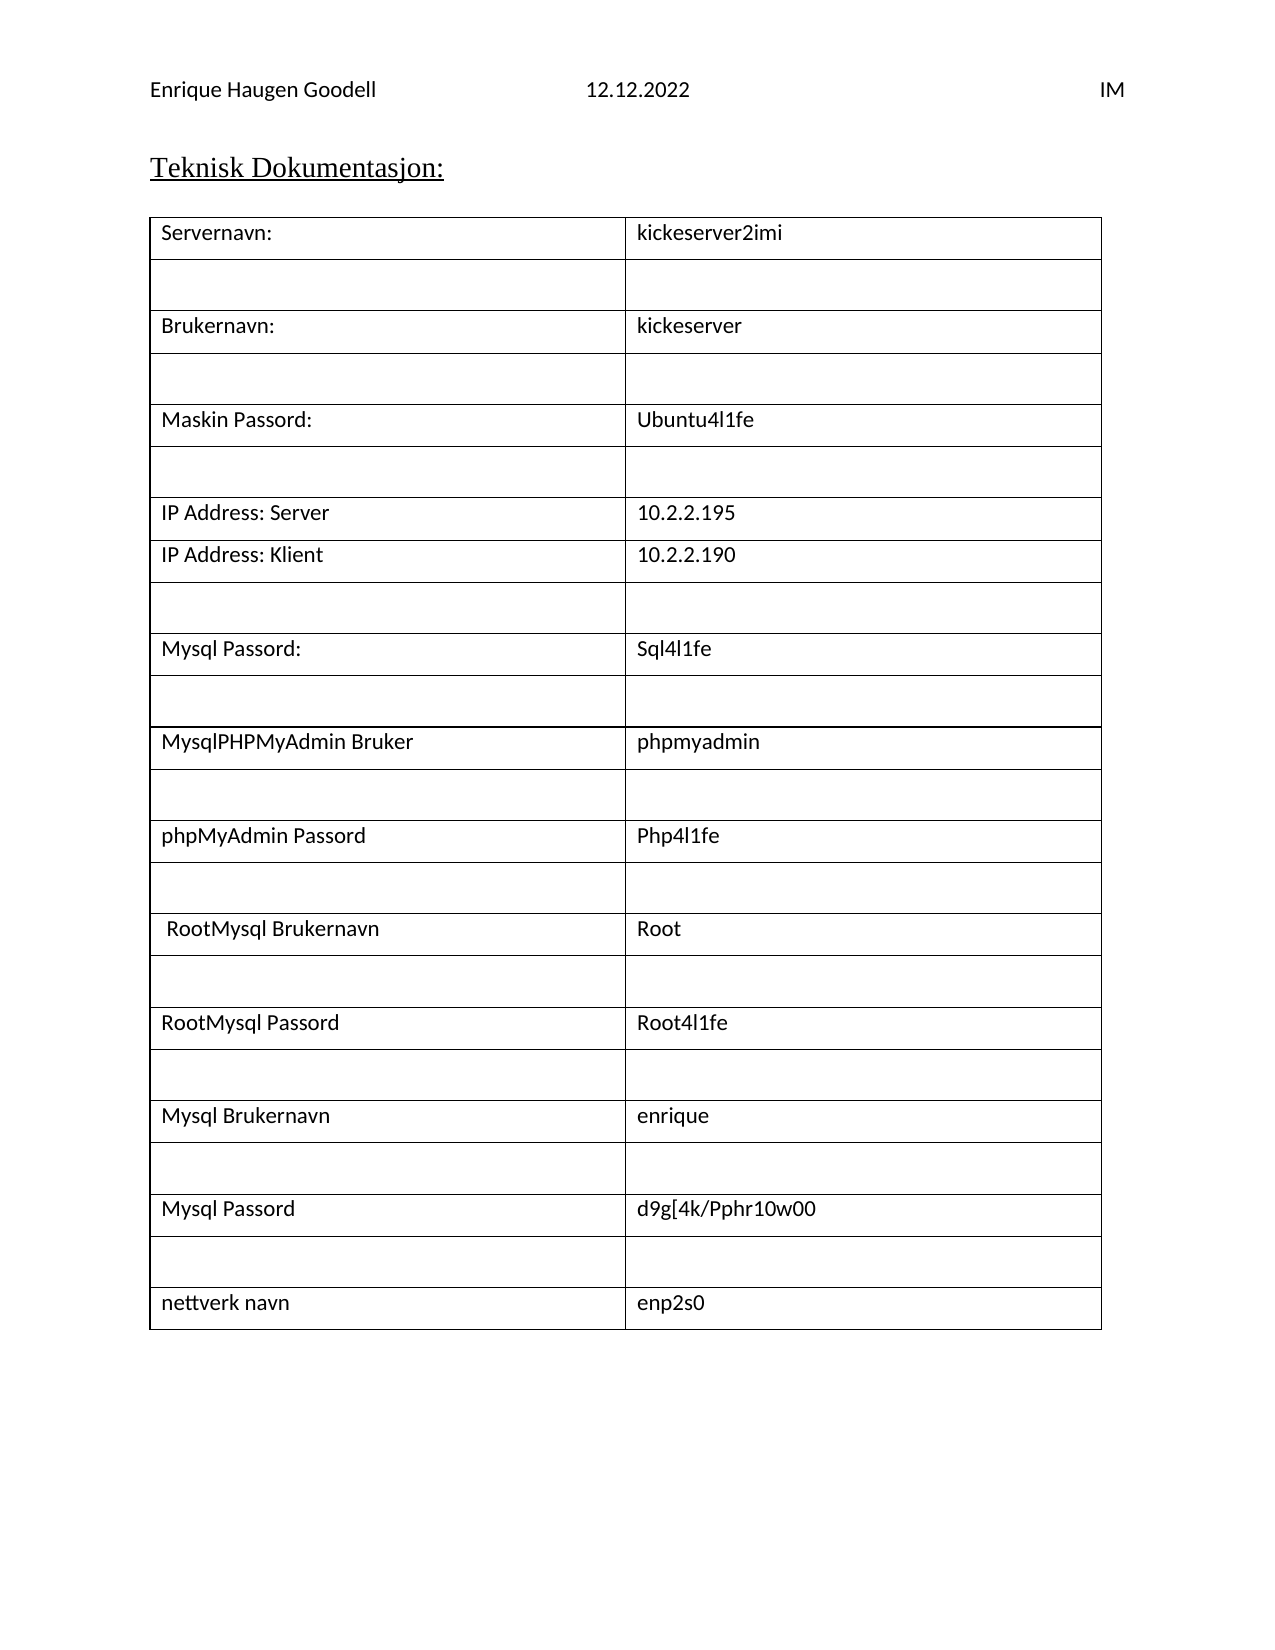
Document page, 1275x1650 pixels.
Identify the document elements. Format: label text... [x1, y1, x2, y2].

table_cell [626, 354, 1101, 404]
table_cell Mysql Brukernavn [151, 1101, 625, 1142]
table_cell [626, 770, 1101, 820]
table_cell [626, 676, 1101, 726]
table_cell MysqlPHPMyAdmin Bruker [151, 728, 625, 768]
table_cell [151, 354, 625, 404]
table_cell phpMyAdmin Passord [151, 821, 625, 862]
table_cell nettverk navn [151, 1288, 625, 1329]
table_cell Root [626, 914, 1101, 955]
table_cell phpmyadmin [626, 728, 1101, 768]
table_cell [151, 583, 625, 633]
table_cell enrique [626, 1101, 1101, 1142]
table_cell [626, 583, 1101, 633]
table_cell 10.2.2.195 [626, 498, 1101, 539]
table_cell [151, 447, 625, 497]
text Teknisk Dokumentasjon: [150, 150, 1125, 183]
table_cell [151, 956, 625, 1007]
table_header Servernavn: [151, 218, 625, 259]
table_cell [626, 1237, 1101, 1287]
table_cell [151, 1237, 625, 1287]
table_cell enp2s0 [626, 1288, 1101, 1329]
table_cell Php4l1fe [626, 821, 1101, 862]
table_cell [151, 770, 625, 820]
table_cell [626, 447, 1101, 497]
table_cell RootMysql Passord [151, 1008, 625, 1049]
table_cell Maskin Passord: [151, 405, 625, 446]
table_cell Brukernavn: [151, 311, 625, 353]
table_cell [626, 1143, 1101, 1193]
table_cell [151, 863, 625, 913]
table_cell Mysql Passord: [151, 634, 625, 675]
table_cell [151, 1143, 625, 1193]
table_cell [626, 1050, 1101, 1100]
table_cell [151, 260, 625, 310]
table_cell [151, 676, 625, 726]
table_cell [626, 863, 1101, 913]
table_cell IP Address: Klient [151, 541, 625, 582]
table_cell Ubuntu4l1fe [626, 405, 1101, 446]
table_cell [626, 260, 1101, 310]
table_cell Root4l1fe [626, 1008, 1101, 1049]
table_cell [626, 956, 1101, 1007]
table_cell d9g[4k/Pphr10w00 [626, 1195, 1101, 1236]
table_cell kickeserver [626, 311, 1101, 353]
table_cell 10.2.2.190 [626, 541, 1101, 582]
table_cell RootMysql Brukernavn [151, 914, 625, 955]
table_cell [151, 1050, 625, 1100]
table_cell IP Address: Server [151, 498, 625, 539]
table_cell Sql4l1fe [626, 634, 1101, 675]
table_cell Mysql Passord [151, 1195, 625, 1236]
table_header kickeserver2imi [626, 218, 1101, 259]
